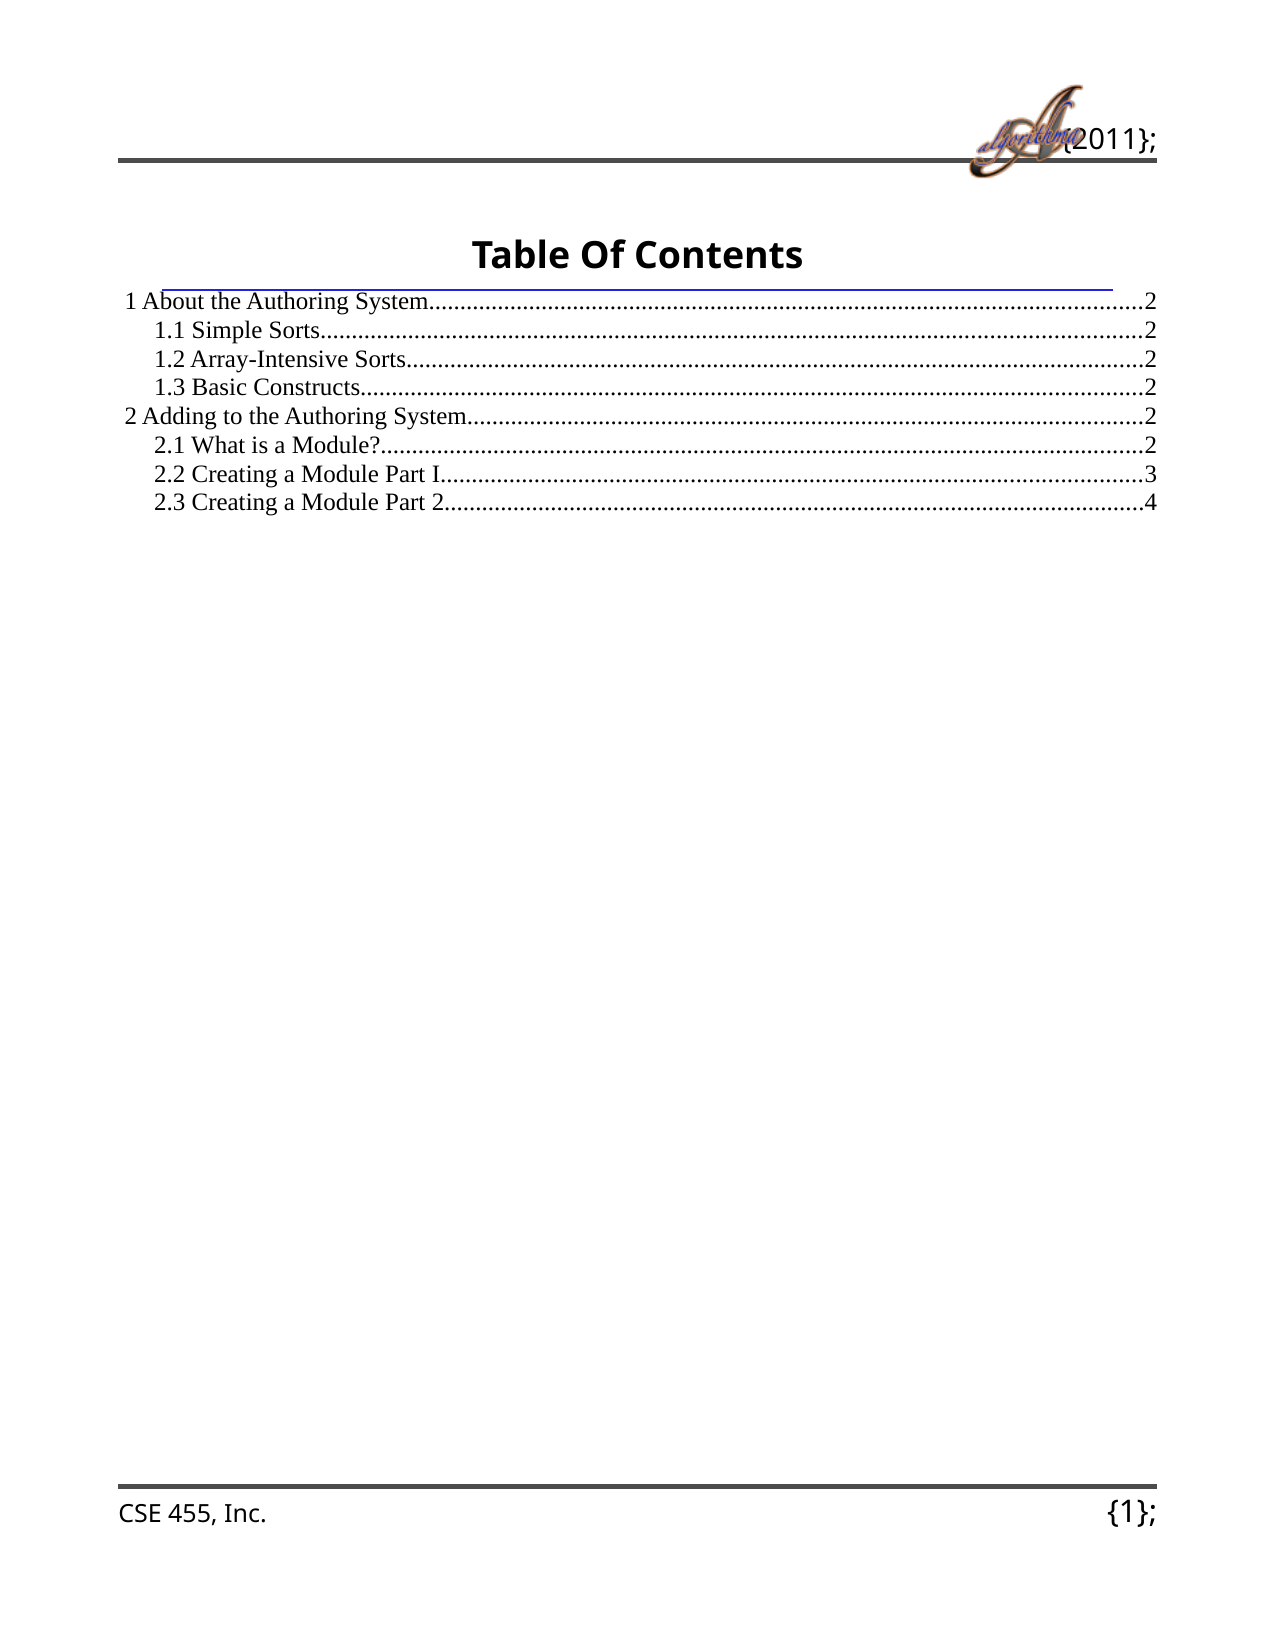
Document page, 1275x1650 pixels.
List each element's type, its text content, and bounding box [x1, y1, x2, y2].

picture [966, 83, 1087, 180]
text 2.1 What is a Module? 2 [148, 430, 1157, 459]
text 2.2 Creating a Module Part I 3 [148, 459, 1157, 487]
text 1 About the Authoring System 2 [118, 286, 1157, 315]
text Table Of Contents [171, 229, 1104, 280]
text 1.3 Basic Constructs 2 [148, 372, 1157, 401]
text 2 Adding to the Authoring System 2 [118, 401, 1157, 430]
text 1.1 Simple Sorts 2 [148, 315, 1157, 344]
text 2.3 Creating a Module Part 2 4 [148, 487, 1157, 516]
text 1.2 Array-Intensive Sorts 2 [148, 344, 1157, 372]
